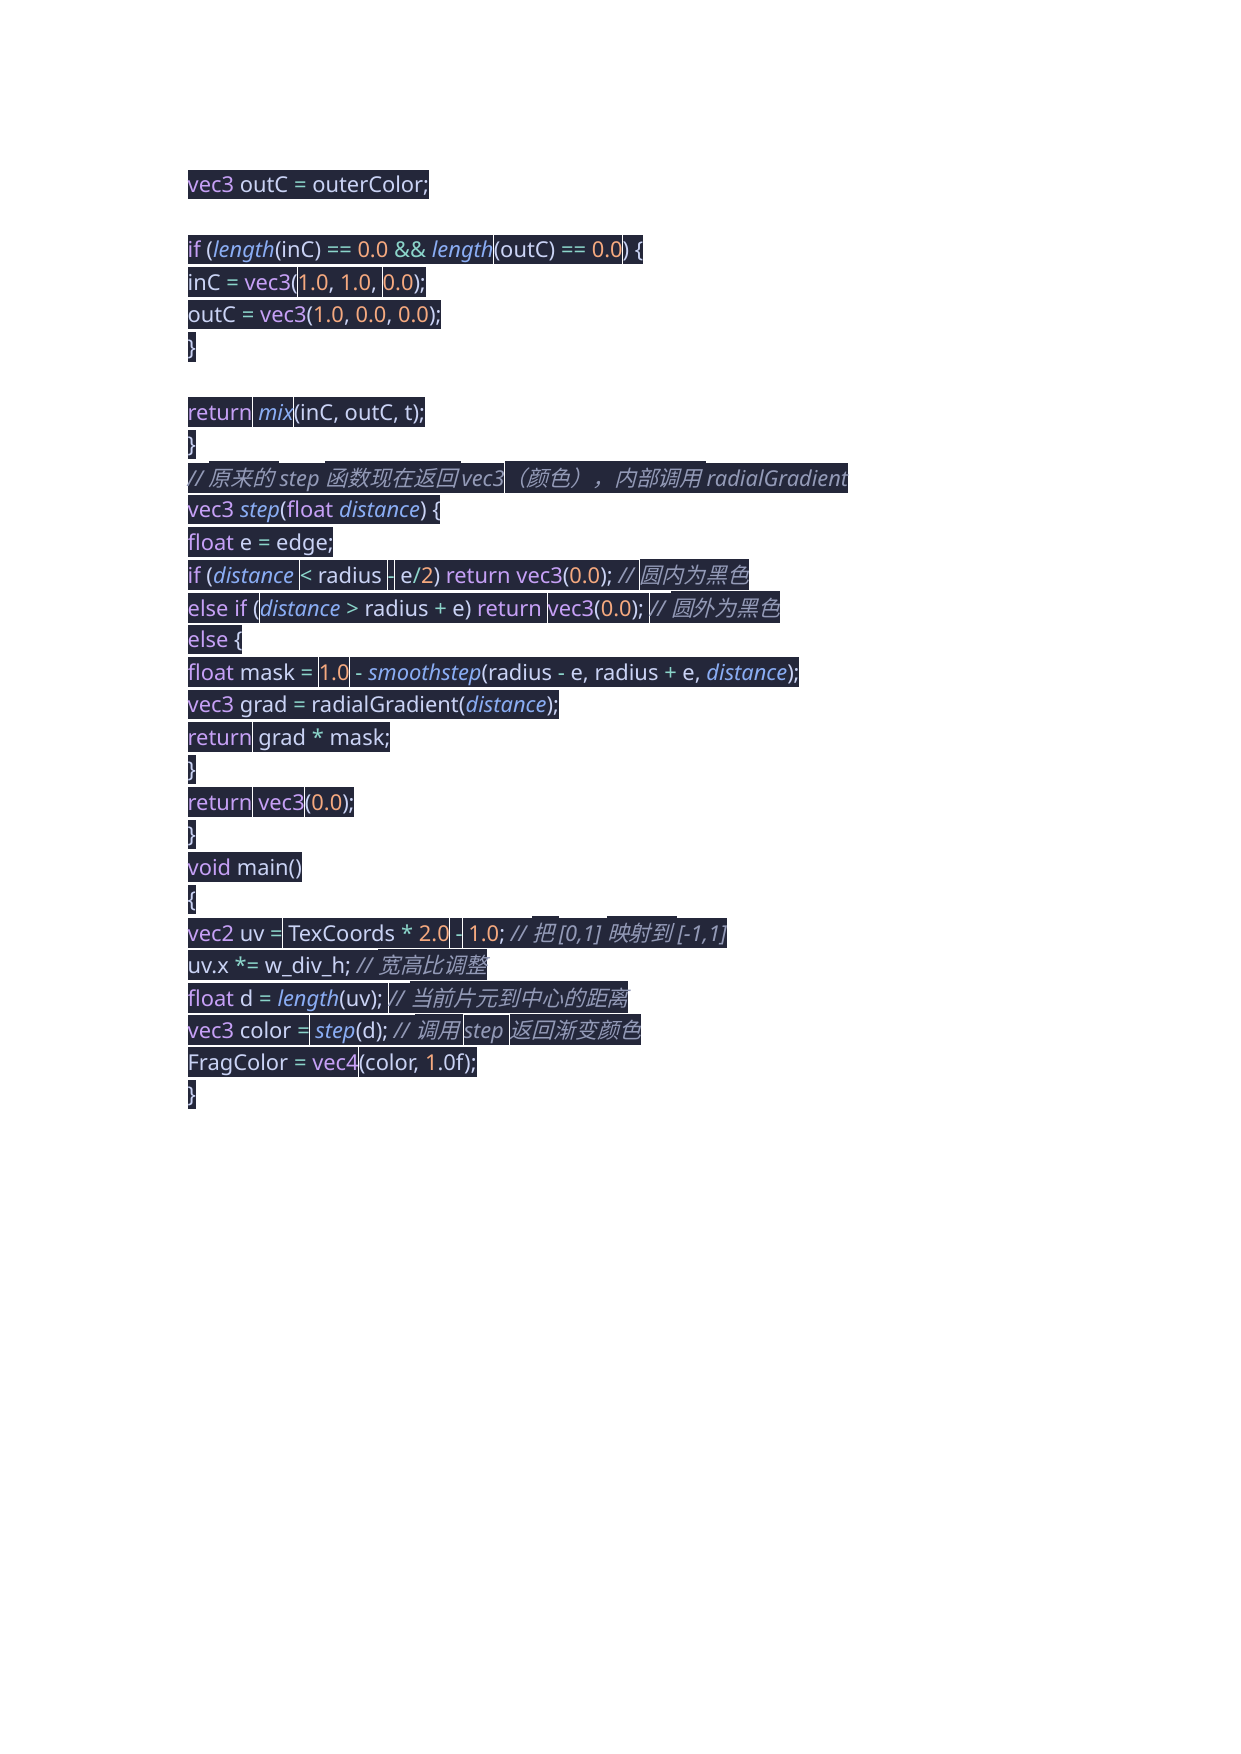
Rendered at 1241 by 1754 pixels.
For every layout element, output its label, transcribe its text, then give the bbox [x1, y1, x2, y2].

text // 原来的 step 函数现在返回 vec3（颜色），内部调用 radialGradient [187, 461, 1053, 493]
text } [187, 753, 1053, 786]
text if (distance < radius - e/2) return vec3(0.0); // 圆内为黑色 [187, 558, 1053, 591]
text { [187, 883, 1053, 916]
text FragColor = vec4(color, 1.0f); [187, 1046, 1053, 1078]
text } [187, 331, 1053, 363]
text float d = length(uv); // 当前片元到中心的距离 [187, 981, 1053, 1013]
text else if (distance > radius + e) return vec3(0.0); // 圆外为黑色 [187, 591, 1053, 623]
text } [187, 1078, 1053, 1111]
text vec3 outC = outerColor; [187, 168, 1053, 201]
text return mix(inC, outC, t); [187, 396, 1053, 428]
text vec3 color = step(d); // 调用 step 返回渐变颜色 [187, 1013, 1053, 1046]
text outC = vec3(1.0, 0.0, 0.0); [187, 298, 1053, 331]
text } [187, 428, 1053, 461]
text return vec3(0.0); [187, 786, 1053, 818]
text float e = edge; [187, 526, 1053, 558]
text uv.x *= w_div_h; // 宽高比调整 [187, 948, 1053, 981]
text void main() [187, 851, 1053, 883]
text return grad * mask; [187, 721, 1053, 753]
text vec3 step(float distance) { [187, 493, 1053, 526]
text if (length(inC) == 0.0 && length(outC) == 0.0) { [187, 233, 1053, 266]
text vec3 grad = radialGradient(distance); [187, 688, 1053, 721]
text else { [187, 623, 1053, 656]
text vec2 uv = TexCoords * 2.0 - 1.0; // 把 [0,1] 映射到 [-1,1] [187, 916, 1053, 948]
text } [187, 818, 1053, 851]
text float mask = 1.0 - smoothstep(radius - e, radius + e, distance); [187, 656, 1053, 688]
text inC = vec3(1.0, 1.0, 0.0); [187, 266, 1053, 298]
